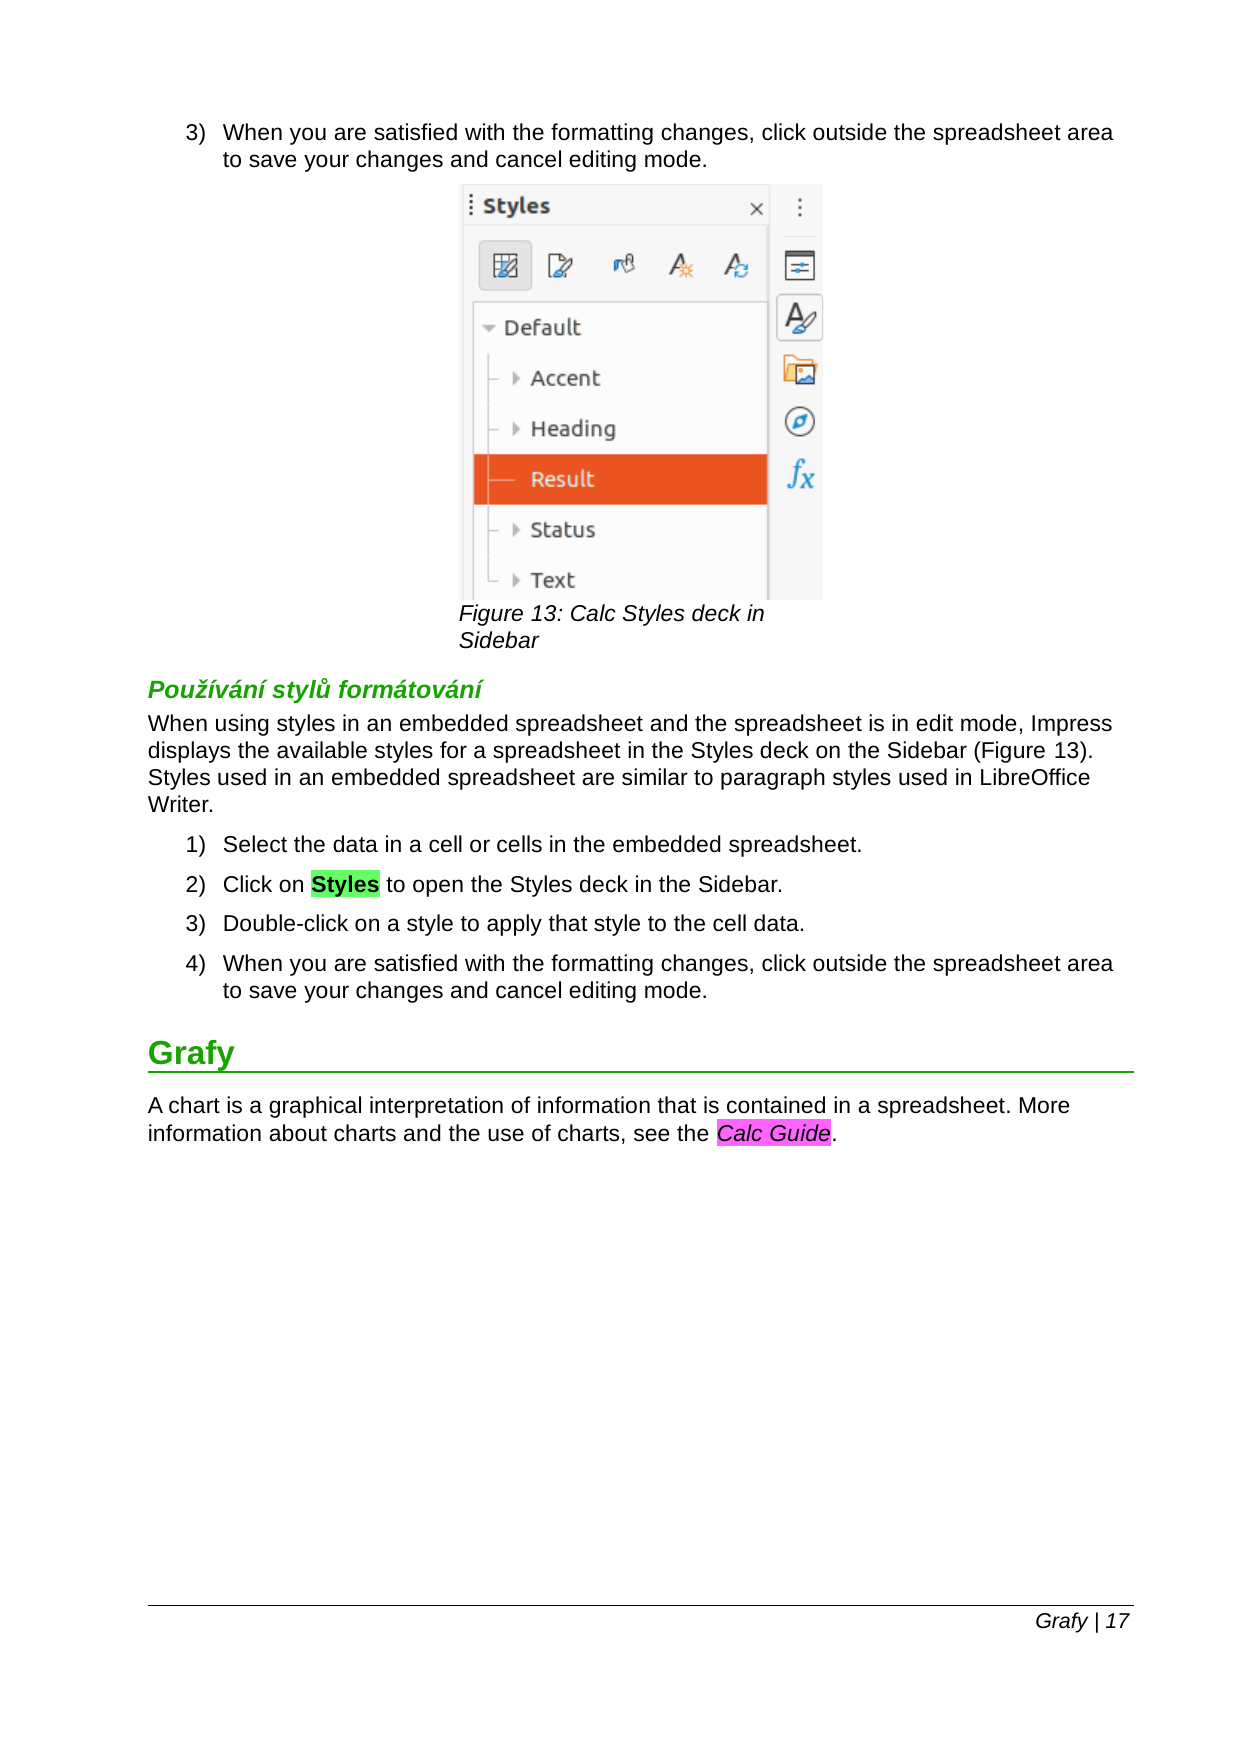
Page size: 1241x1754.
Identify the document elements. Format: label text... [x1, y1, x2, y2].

list Double-click on a style to apply that style to the cell data. [206, 909, 1134, 937]
list Click on Styles to open the Styles deck in the Sidebar. [380, 870, 1134, 897]
text Figure 13: Calc Styles deck in Sidebar [458, 600, 823, 654]
list When you are satisfied with the formatting changes, click outside the spreadsheet area to save your changes and cancel editing mode. [206, 118, 1134, 172]
list When you are satisfied with the formatting changes, click outside the spreadsheet area to save your changes and cancel editing mode. [206, 949, 1134, 1003]
picture [458, 184, 824, 600]
subtitle Grafy [148, 1032, 1134, 1071]
subtitle Používání stylů formátování [148, 674, 1134, 704]
list Click on Styles to open the Styles deck in the Sidebar. [206, 870, 311, 897]
text When using styles in an embedded spreadsheet and the spreadsheet is in edit mode, Impress displays the available styles for a spreadsheet in the Styles deck on the Sidebar (Figure 13). Styles used in an embedded spreadsheet are similar to paragraph styles used in LibreOffice Writer. [148, 709, 1134, 818]
text A chart is a graphical interpretation of information that is contained in a spreadsheet. More information about charts and the use of charts, see the Calc Guide. [148, 1092, 1134, 1146]
list Select the data in a cell or cells in the embedded spreadsheet. [206, 830, 1134, 857]
